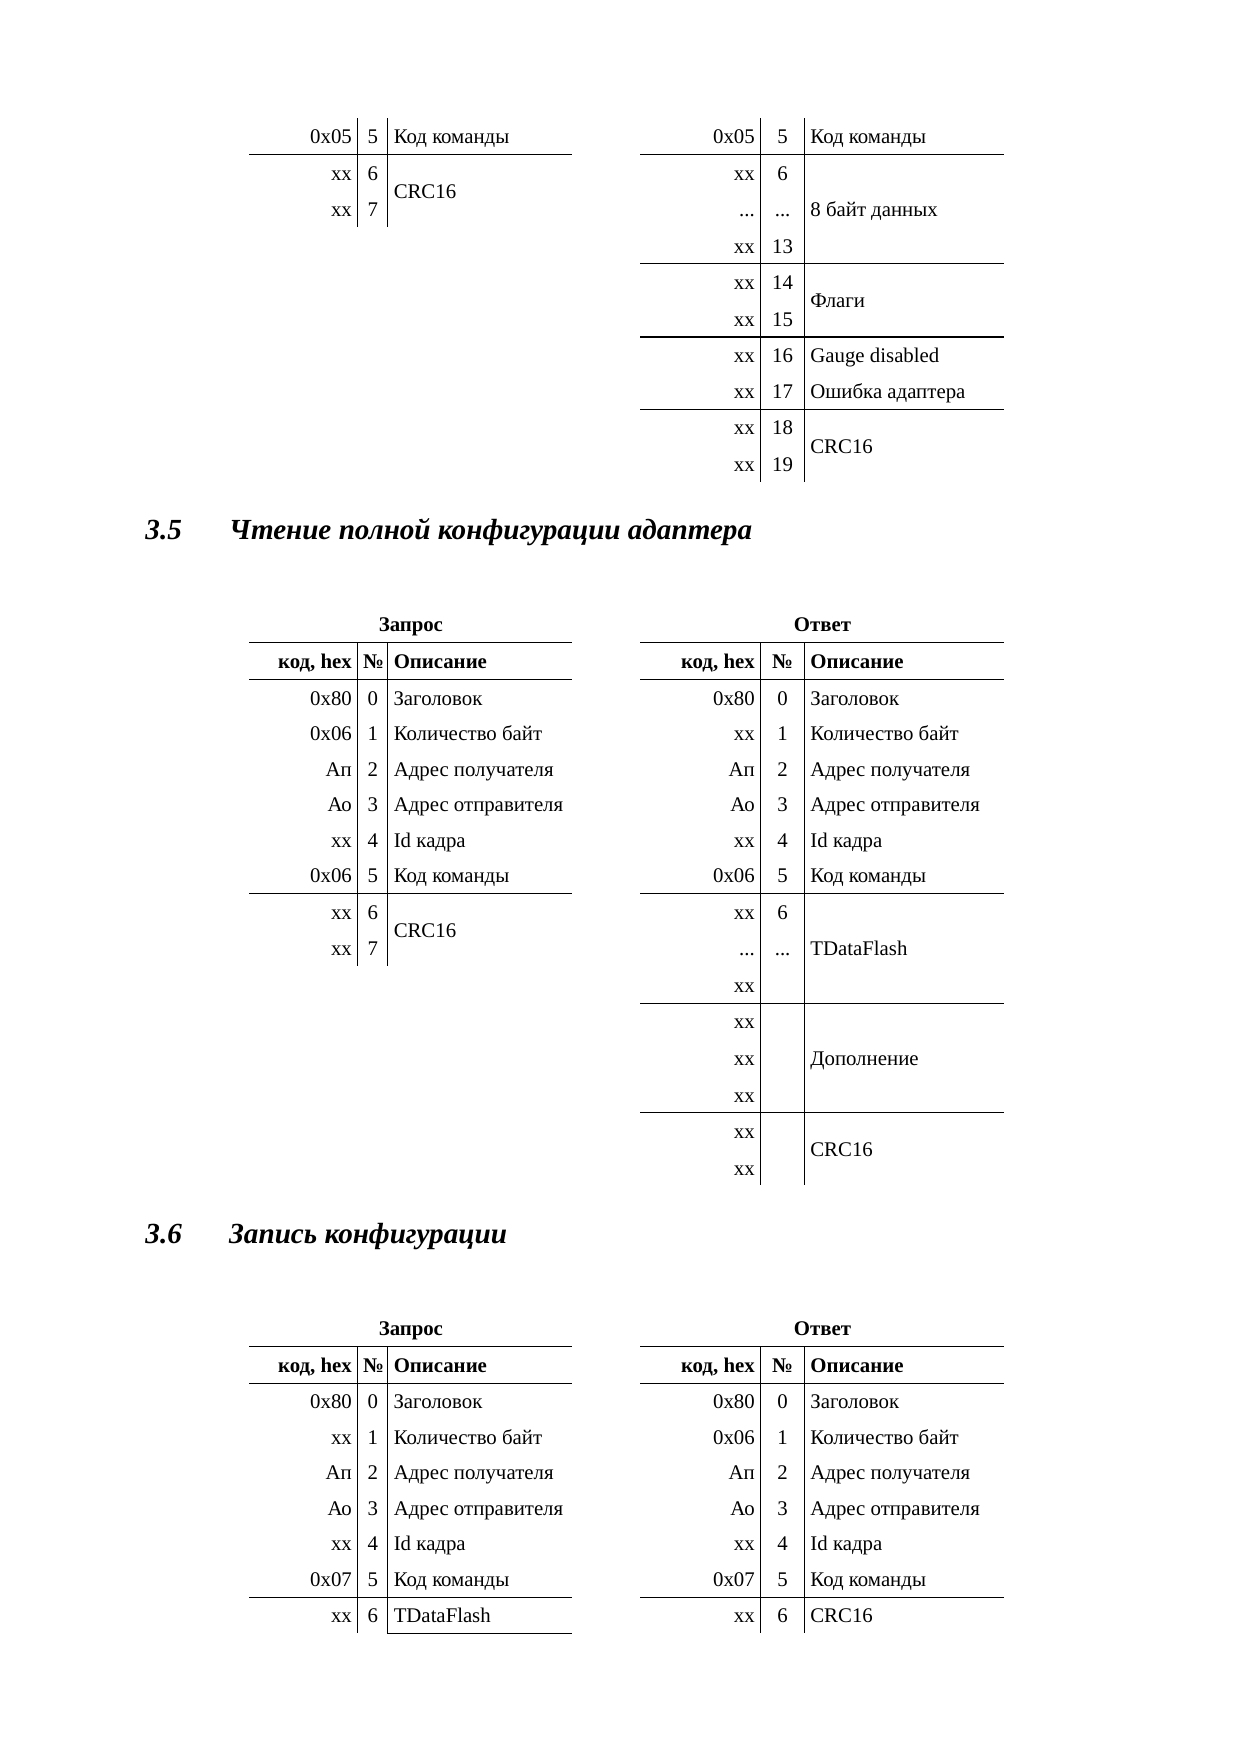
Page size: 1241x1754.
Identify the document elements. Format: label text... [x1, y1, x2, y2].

table_cell Ап [249, 751, 357, 786]
table_cell 2 [358, 751, 387, 786]
table_cell [249, 1149, 357, 1185]
table_cell 5 [761, 118, 804, 154]
table_cell 0x80 [249, 680, 357, 715]
table_cell 3 [358, 786, 387, 822]
table_cell Код команды [805, 118, 1004, 154]
table_cell Id кадра [388, 1526, 572, 1561]
table_header [572, 607, 640, 642]
table_cell Количество байт [388, 715, 572, 751]
table_cell 1 [358, 715, 387, 751]
table_cell 3 [761, 786, 804, 822]
table_cell [388, 1149, 572, 1185]
table_cell [572, 1455, 640, 1490]
table_cell 17 [761, 373, 804, 408]
table_cell [357, 966, 388, 1003]
table_cell № [358, 643, 387, 679]
table_cell [388, 409, 572, 445]
table_cell 6 [358, 894, 387, 929]
table_cell № [761, 1347, 804, 1382]
table_cell Код команды [388, 858, 572, 893]
table_cell xx [640, 1076, 760, 1112]
table_cell 2 [761, 751, 804, 786]
table_cell 5 [761, 1561, 804, 1597]
subtitle Чтение полной конфигурации адаптера [108, 512, 1187, 546]
table_cell TDataFlash [805, 894, 1004, 1003]
table_cell Ао [249, 1490, 357, 1526]
table_cell [388, 966, 572, 1003]
table_cell xx [640, 338, 760, 373]
table_cell xx [640, 264, 760, 300]
table_cell [761, 1004, 804, 1039]
table_cell [249, 445, 357, 482]
table_cell Количество байт [388, 1419, 572, 1454]
table_cell Заголовок [388, 680, 572, 715]
table_cell [388, 1112, 572, 1149]
table_cell xx [640, 445, 760, 482]
table_cell Адрес получателя [805, 1455, 1004, 1490]
table_cell [572, 445, 640, 482]
table_cell TDataFlash [388, 1598, 572, 1633]
table_cell xx [249, 1598, 357, 1633]
table_cell код, hex [640, 1347, 760, 1382]
table_cell [572, 930, 640, 966]
table_cell 0x07 [249, 1561, 357, 1597]
table_cell xx [640, 300, 760, 336]
table_cell xx [640, 1598, 760, 1633]
table_cell 0x80 [640, 1384, 760, 1419]
table_cell Адрес отправителя [388, 1490, 572, 1526]
table_cell Адрес получателя [388, 1455, 572, 1490]
table_cell [572, 642, 640, 679]
table_cell xx [249, 1526, 357, 1561]
table_cell 0x06 [249, 715, 357, 751]
table_cell [572, 893, 640, 929]
table_cell Ао [640, 1490, 760, 1526]
table_cell Количество байт [805, 1419, 1004, 1454]
table_cell [761, 1149, 804, 1185]
table_cell 0x05 [249, 118, 357, 154]
table_cell [572, 373, 640, 408]
table_cell [388, 1039, 572, 1076]
table_cell xx [249, 822, 357, 857]
table_cell 5 [358, 118, 387, 154]
table_cell Id кадра [805, 1526, 1004, 1561]
table_cell Id кадра [388, 822, 572, 857]
table_cell 1 [761, 1419, 804, 1454]
table_cell 0 [358, 1384, 387, 1419]
table_cell [572, 715, 640, 751]
table_cell 19 [761, 445, 804, 482]
table_cell [572, 263, 640, 336]
table_cell Заголовок [805, 680, 1004, 715]
table_cell [572, 118, 640, 154]
table_cell [572, 679, 640, 715]
table_cell 0 [358, 680, 387, 715]
table_cell 18 [761, 410, 804, 445]
table_cell Ошибка адаптера [805, 373, 1004, 408]
table_cell xx [640, 155, 760, 190]
table_cell 0x07 [640, 1561, 760, 1597]
table_cell [357, 1076, 388, 1112]
table_cell код, hex [249, 1347, 357, 1382]
table_cell [388, 1076, 572, 1112]
table_header Запрос [249, 1310, 572, 1346]
table_cell [761, 966, 804, 1003]
table_cell 0 [761, 680, 804, 715]
table_cell 6 [761, 894, 804, 929]
table_cell Ап [640, 1455, 760, 1490]
table_cell [572, 1526, 640, 1561]
table_cell CRC16 [388, 894, 572, 966]
table_cell [572, 336, 640, 373]
table_cell 16 [761, 338, 804, 373]
table_cell Код команды [388, 118, 572, 154]
table_cell Флаги [805, 264, 1004, 336]
table_cell [572, 1112, 640, 1149]
table_cell Адрес отправителя [805, 786, 1004, 822]
table_cell 4 [358, 822, 387, 857]
table_cell [572, 822, 640, 857]
table_cell xx [640, 373, 760, 408]
table_cell Описание [805, 643, 1004, 679]
table_cell xx [640, 410, 760, 445]
table_cell xx [640, 715, 760, 751]
table_cell 2 [761, 1455, 804, 1490]
table_cell [357, 409, 388, 445]
table_cell Код команды [805, 858, 1004, 893]
table_cell [572, 1597, 640, 1633]
table_cell [572, 1490, 640, 1526]
table_cell xx [249, 190, 357, 227]
table_cell 6 [358, 155, 387, 190]
table_cell Ао [640, 786, 760, 822]
table_cell 5 [358, 858, 387, 893]
table_cell [761, 1113, 804, 1149]
table_cell [572, 751, 640, 786]
table_cell xx [249, 930, 357, 966]
table_cell CRC16 [805, 1113, 1004, 1185]
table_cell ... [640, 930, 760, 966]
table_cell [388, 373, 572, 408]
table_cell Дополнение [805, 1004, 1004, 1112]
table_cell CRC16 [805, 410, 1004, 482]
table_cell xx [640, 1113, 760, 1149]
table_cell 6 [761, 1598, 804, 1633]
table_cell xx [640, 1149, 760, 1185]
table_cell 1 [761, 715, 804, 751]
table_cell xx [640, 822, 760, 857]
table_cell [357, 336, 388, 373]
table_cell [388, 445, 572, 482]
table_header Ответ [640, 1310, 1004, 1346]
table_cell [249, 227, 357, 263]
table_cell 0x06 [249, 858, 357, 893]
table_cell [572, 409, 640, 445]
table_cell Id кадра [805, 822, 1004, 857]
table_cell Количество байт [805, 715, 1004, 751]
table_cell [388, 227, 572, 263]
table_cell [357, 300, 388, 336]
table_cell [761, 1076, 804, 1112]
table_cell [357, 1112, 388, 1149]
table_cell Код команды [388, 1561, 572, 1597]
table_cell 14 [761, 264, 804, 300]
table_cell [357, 1039, 388, 1076]
table_cell [357, 1003, 388, 1039]
table_cell 15 [761, 300, 804, 336]
table_cell xx [640, 966, 760, 1003]
table_cell xx [640, 1039, 760, 1076]
table_cell [249, 1039, 357, 1076]
table_cell Описание [388, 643, 572, 679]
table_cell Код команды [805, 1561, 1004, 1597]
table_cell 3 [761, 1490, 804, 1526]
table_cell 1 [358, 1419, 387, 1454]
table_cell [572, 1003, 640, 1076]
table_cell Описание [805, 1347, 1004, 1382]
table_cell Ап [249, 1455, 357, 1490]
table_cell [572, 190, 640, 227]
table_cell [357, 445, 388, 482]
table_cell xx [640, 894, 760, 929]
table_cell [572, 1419, 640, 1454]
table_cell [572, 858, 640, 893]
table_cell xx [640, 227, 760, 263]
table_cell [572, 1346, 640, 1382]
table_cell 6 [761, 155, 804, 190]
table_cell xx [249, 894, 357, 929]
table_cell xx [640, 1526, 760, 1561]
table_cell 7 [358, 190, 387, 227]
table_cell 0x06 [640, 1419, 760, 1454]
table_cell xx [249, 1419, 357, 1454]
table_cell № [761, 643, 804, 679]
table_cell Адрес получателя [805, 751, 1004, 786]
table_cell 8 байт данных [805, 155, 1004, 263]
table_cell [572, 1076, 640, 1112]
table_header [572, 1310, 640, 1346]
table_cell Адрес отправителя [388, 786, 572, 822]
table_cell ... [761, 930, 804, 966]
table_cell 2 [358, 1455, 387, 1490]
table_cell [249, 1112, 357, 1149]
table_cell CRC16 [805, 1598, 1004, 1633]
table_cell [249, 966, 357, 1003]
table_cell [572, 1383, 640, 1419]
table_cell Описание [388, 1347, 572, 1382]
table_cell 13 [761, 227, 804, 263]
table_cell [388, 263, 572, 300]
table_cell 5 [358, 1561, 387, 1597]
table_cell [572, 1149, 640, 1185]
table_cell 0 [761, 1384, 804, 1419]
table_cell ... [761, 190, 804, 227]
table_cell xx [640, 1004, 760, 1039]
table_cell [572, 966, 640, 1003]
table_cell Заголовок [805, 1384, 1004, 1419]
table_cell [357, 373, 388, 408]
table_cell [388, 336, 572, 373]
table_cell [249, 336, 357, 373]
table_cell 0x80 [249, 1384, 357, 1419]
table_cell [761, 1039, 804, 1076]
table_cell 4 [358, 1526, 387, 1561]
table_cell [249, 1076, 357, 1112]
table_cell Gauge disabled [805, 338, 1004, 373]
table_cell № [358, 1347, 387, 1382]
table_cell [572, 1561, 640, 1597]
table_cell [572, 154, 640, 190]
table_cell код, hex [249, 643, 357, 679]
table_cell [388, 1003, 572, 1039]
table_cell Заголовок [388, 1384, 572, 1419]
table_cell Ап [640, 751, 760, 786]
table_cell CRC16 [388, 155, 572, 227]
table_cell xx [249, 155, 357, 190]
table_cell [249, 300, 357, 336]
table_cell [357, 263, 388, 300]
table_cell Адрес отправителя [805, 1490, 1004, 1526]
table_cell 4 [761, 822, 804, 857]
table_header Запрос [249, 607, 572, 642]
table_cell Адрес получателя [388, 751, 572, 786]
table_cell [249, 1003, 357, 1039]
table_cell 7 [358, 930, 387, 966]
table_cell [249, 263, 357, 300]
table_cell 5 [761, 858, 804, 893]
table_cell код, hex [640, 643, 760, 679]
subtitle Запись конфигурации [108, 1216, 1187, 1250]
table_cell 6 [358, 1598, 387, 1633]
table_cell 0x80 [640, 680, 760, 715]
table_cell [357, 1149, 388, 1185]
table_cell [388, 300, 572, 336]
table_cell 0x06 [640, 858, 760, 893]
table_header Ответ [640, 607, 1004, 642]
table_cell 4 [761, 1526, 804, 1561]
table_cell 3 [358, 1490, 387, 1526]
table_cell Ао [249, 786, 357, 822]
table_cell [249, 373, 357, 408]
table_cell ... [640, 190, 760, 227]
table_cell [572, 786, 640, 822]
table_cell [572, 227, 640, 263]
table_cell [357, 227, 388, 263]
table_cell 0x05 [640, 118, 760, 154]
table_cell [249, 409, 357, 445]
